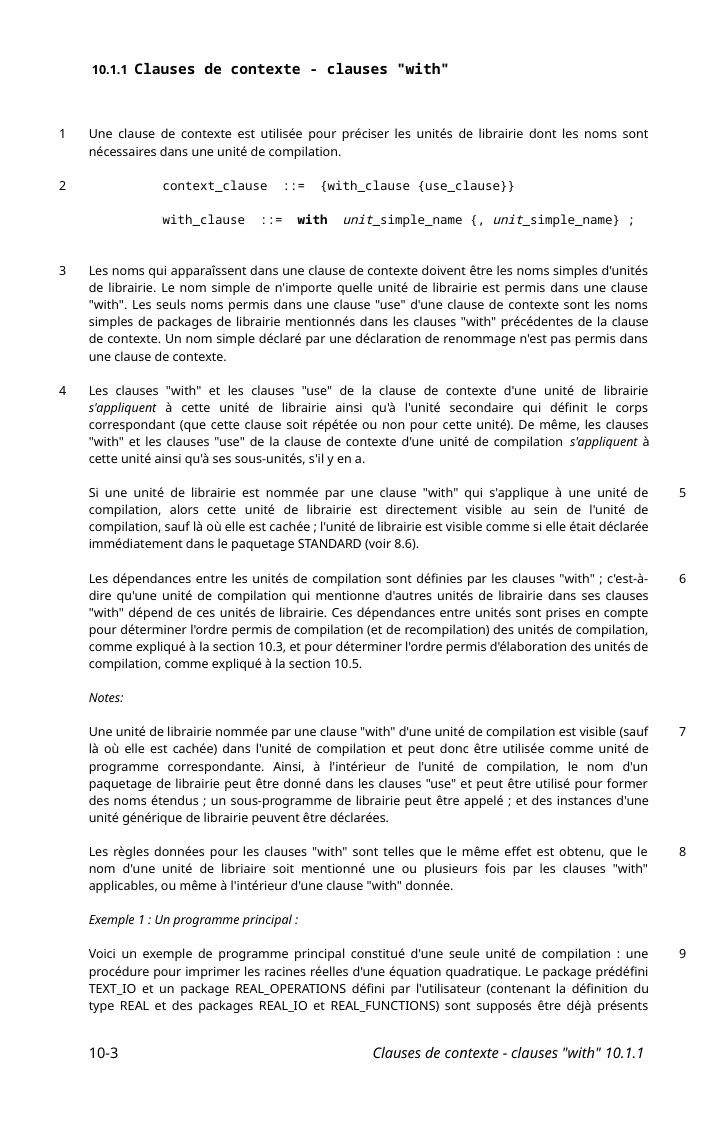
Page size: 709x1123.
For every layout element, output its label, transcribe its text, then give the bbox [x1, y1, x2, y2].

text Les dépendances entre les unités de compilation sont définies par les clauses "with" ; c'est-à-dire qu'une unité de compilation qui mentionne d'autres unités de librairie dans ses clauses "with" dépend de ces unités de librairie. Ces dépendances entre unités sont prises en compte pour déterminer l'ordre permis de compilation (et de recompilation) des unités de compilation, comme expliqué à la section 10.3, et pour déterminer l'ordre permis d'élaboration des unités de compilation, comme expliqué à la section 10.5. [88, 570, 649, 672]
text Notes: [88, 689, 649, 706]
text Les clauses "with" et les clauses "use" de la clause de contexte d'une unité de librairie s'appliquent à cette unité de librairie ainsi qu'à l'unité secondaire qui définit le corps correspondant (que cette clause soit répétée ou non pour cette unité). De même, les clauses "with" et les clauses "use" de la clause de contexte d'une unité de compilation s'appliquent à cette unité ainsi qu'à ses sous-unités, s'il y en a. [88, 382, 649, 467]
text Voici un exemple de programme principal constitué d'une seule unité de compilation : une procédure pour imprimer les racines réelles d'une équation quadratique. Le package prédéfini TEXT_IO et un package REAL_OPERATIONS défini par l'utilisateur (contenant la définition du type REAL et des packages REAL_IO et REAL_FUNCTIONS) sont supposés être déjà présents [88, 946, 649, 1014]
text Les règles données pour les clauses "with" sont telles que le même effet est obtenu, que le nom d'une unité de libriaire soit mentionné une ou plusieurs fois par les clauses "with" applicables, ou même à l'intérieur d'une clause "with" donnée. [88, 843, 649, 894]
text Une unité de librairie nommée par une clause "with" d'une unité de compilation est visible (sauf là où elle est cachée) dans l'unité de compilation et peut donc être utilisée comme unité de programme correspondante. Ainsi, à l'intérieur de l'unité de compilation, le nom d'un paquetage de librairie peut être donné dans les clauses "use" et peut être utilisé pour former des noms étendus ; un sous-programme de librairie peut être appelé ; et des instances d'une unité générique de librairie peuvent être déclarées. [88, 723, 649, 826]
subtitle Clauses de contexte - clauses "with" [88, 59, 649, 79]
text Une clause de contexte est utilisée pour préciser les unités de librairie dont les noms sont nécessaires dans une unité de compilation. [88, 126, 649, 160]
text with_clause ::= with unit_simple_name {, unit_simple_name} ; [88, 211, 649, 228]
text Les noms qui apparaîssent dans une clause de contexte doivent être les noms simples d'unités de librairie. Le nom simple de n'importe quelle unité de librairie est permis dans une clause "with". Les seuls noms permis dans une clause "use" d'une clause de contexte sont les noms simples de packages de librairie mentionnés dans les clauses "with" précédentes de la clause de contexte. Un nom simple déclaré par une déclaration de renommage n'est pas permis dans une clause de contexte. [88, 262, 649, 365]
text context_clause ::= {with_clause {use_clause}} [88, 177, 649, 194]
text Exemple 1 : Un programme principal : [88, 911, 649, 928]
text Si une unité de librairie est nommée par une clause "with" qui s'applique à une unité de compilation, alors cette unité de librairie est directement visible au sein de l'unité de compilation, sauf là où elle est cachée ; l'unité de librairie est visible comme si elle était déclarée immédiatement dans le paquetage STANDARD (voir 8.6). [88, 484, 649, 553]
